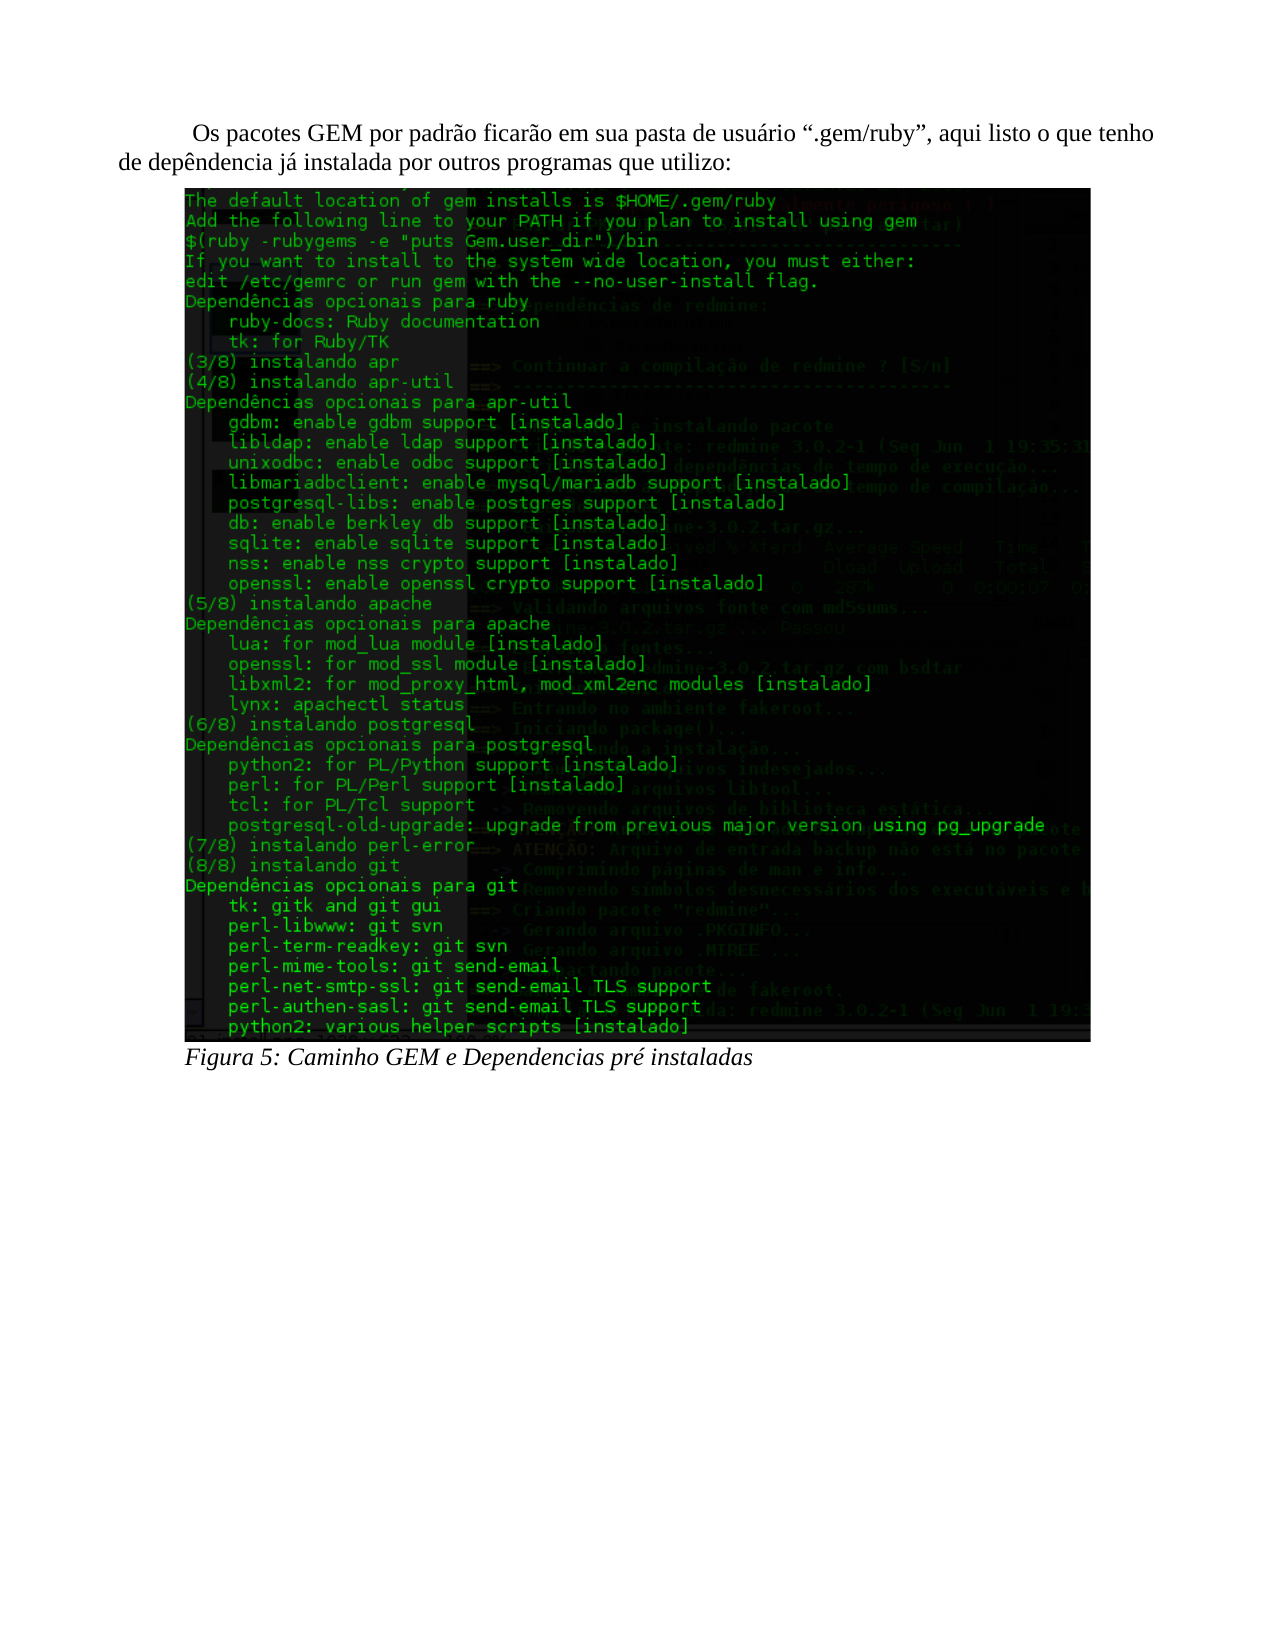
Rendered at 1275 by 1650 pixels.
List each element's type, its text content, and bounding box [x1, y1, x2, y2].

picture [184, 188, 1091, 1042]
text Figura 5: Caminho GEM e Dependencias pré instaladas [184, 1042, 1091, 1071]
text Os pacotes GEM por padrão ficarão em sua pasta de usuário “.gem/ruby”, aqui listo o que tenho de depêndencia já instalada por outros programas que utilizo: [118, 118, 1157, 176]
